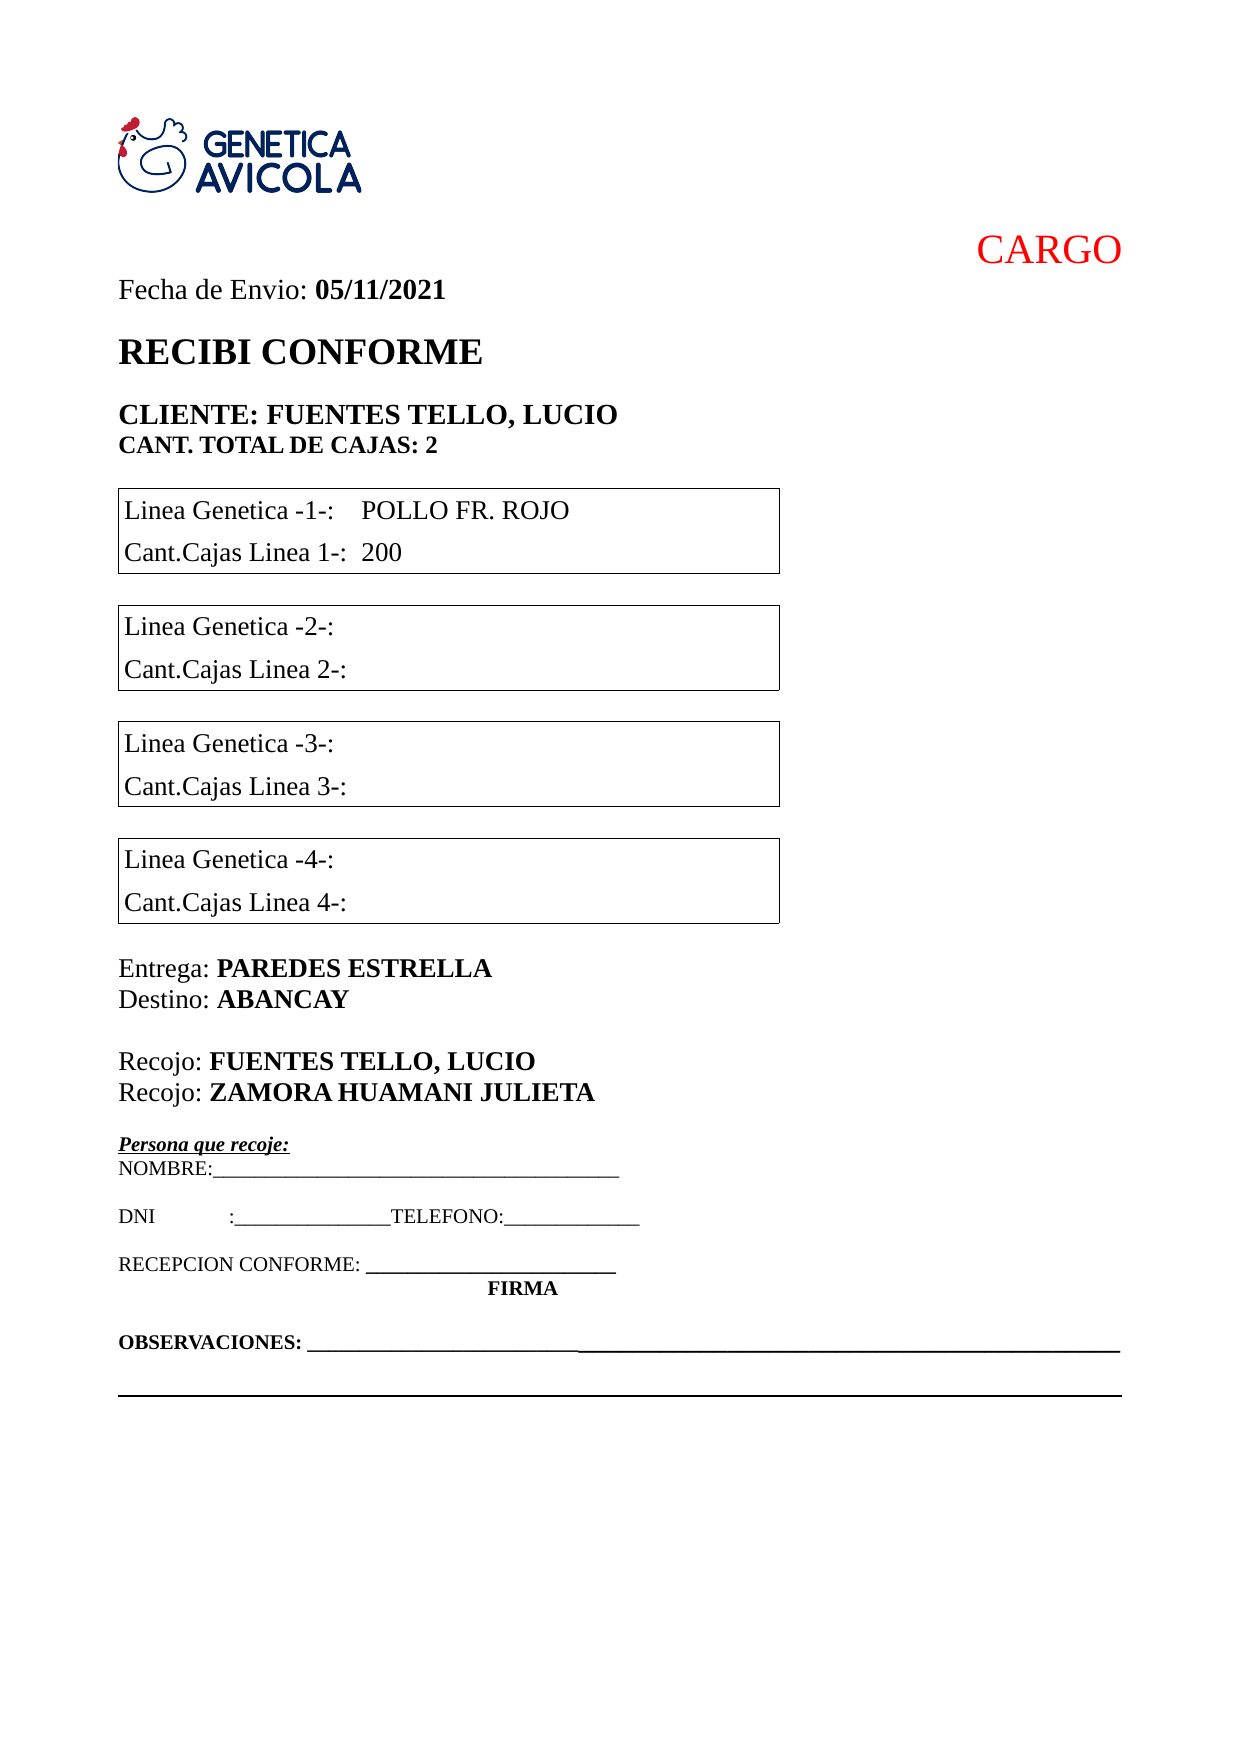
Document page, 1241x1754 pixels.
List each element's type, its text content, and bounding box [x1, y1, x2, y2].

table_cell [356, 807, 779, 838]
text Entrega: PAREDES ESTRELLA [118, 952, 1122, 983]
table_cell Linea Genetica -2-: [119, 606, 356, 647]
text Persona que recoje: [118, 1132, 1122, 1156]
table_cell [356, 839, 779, 880]
table_cell Cant.Cajas Linea 4-: [119, 880, 356, 923]
table_cell [118, 807, 356, 838]
table_cell Cant.Cajas Linea 1-: [119, 531, 356, 573]
text DNI :_______________TELEFONO:_____________ [118, 1204, 1122, 1228]
table_cell Cant.Cajas Linea 3-: [119, 764, 356, 806]
table_cell [356, 606, 779, 647]
text CARGO [118, 224, 1122, 272]
table_cell [356, 722, 779, 764]
text OBSERVACIONES: __________________________________________________________________ [118, 1324, 1122, 1355]
table_cell [356, 691, 779, 721]
text Recojo: FUENTES TELLO, LUCIO [118, 1045, 1122, 1076]
table_cell [356, 880, 779, 923]
text Destino: ABANCAY [118, 983, 1122, 1014]
table_cell [356, 764, 779, 806]
table_cell Linea Genetica -4-: [119, 839, 356, 880]
table_header Linea Genetica -1-: [119, 489, 356, 531]
text CANT. TOTAL DE CAJAS: 2 [118, 431, 1122, 459]
text CLIENTE: FUENTES TELLO, LUCIO [118, 397, 1122, 431]
text Recojo: ZAMORA HUAMANI JULIETA [118, 1076, 1122, 1108]
text FIRMA [118, 1276, 1122, 1300]
text RECEPCION CONFORME: ________________________ [118, 1252, 1122, 1276]
table_cell [118, 691, 356, 721]
table_cell [118, 574, 356, 604]
table_cell [356, 574, 779, 604]
text RECIBI CONFORME [118, 330, 1122, 373]
table_cell [356, 647, 779, 690]
table_header POLLO FR. ROJO [356, 489, 779, 531]
table_cell 200 [356, 531, 779, 573]
picture [117, 117, 362, 193]
table_cell Cant.Cajas Linea 2-: [119, 647, 356, 690]
table_cell Linea Genetica -3-: [119, 722, 356, 764]
text Fecha de Envio: 05/11/2021 [118, 272, 1122, 306]
text NOMBRE:_______________________________________ [118, 1156, 1122, 1180]
